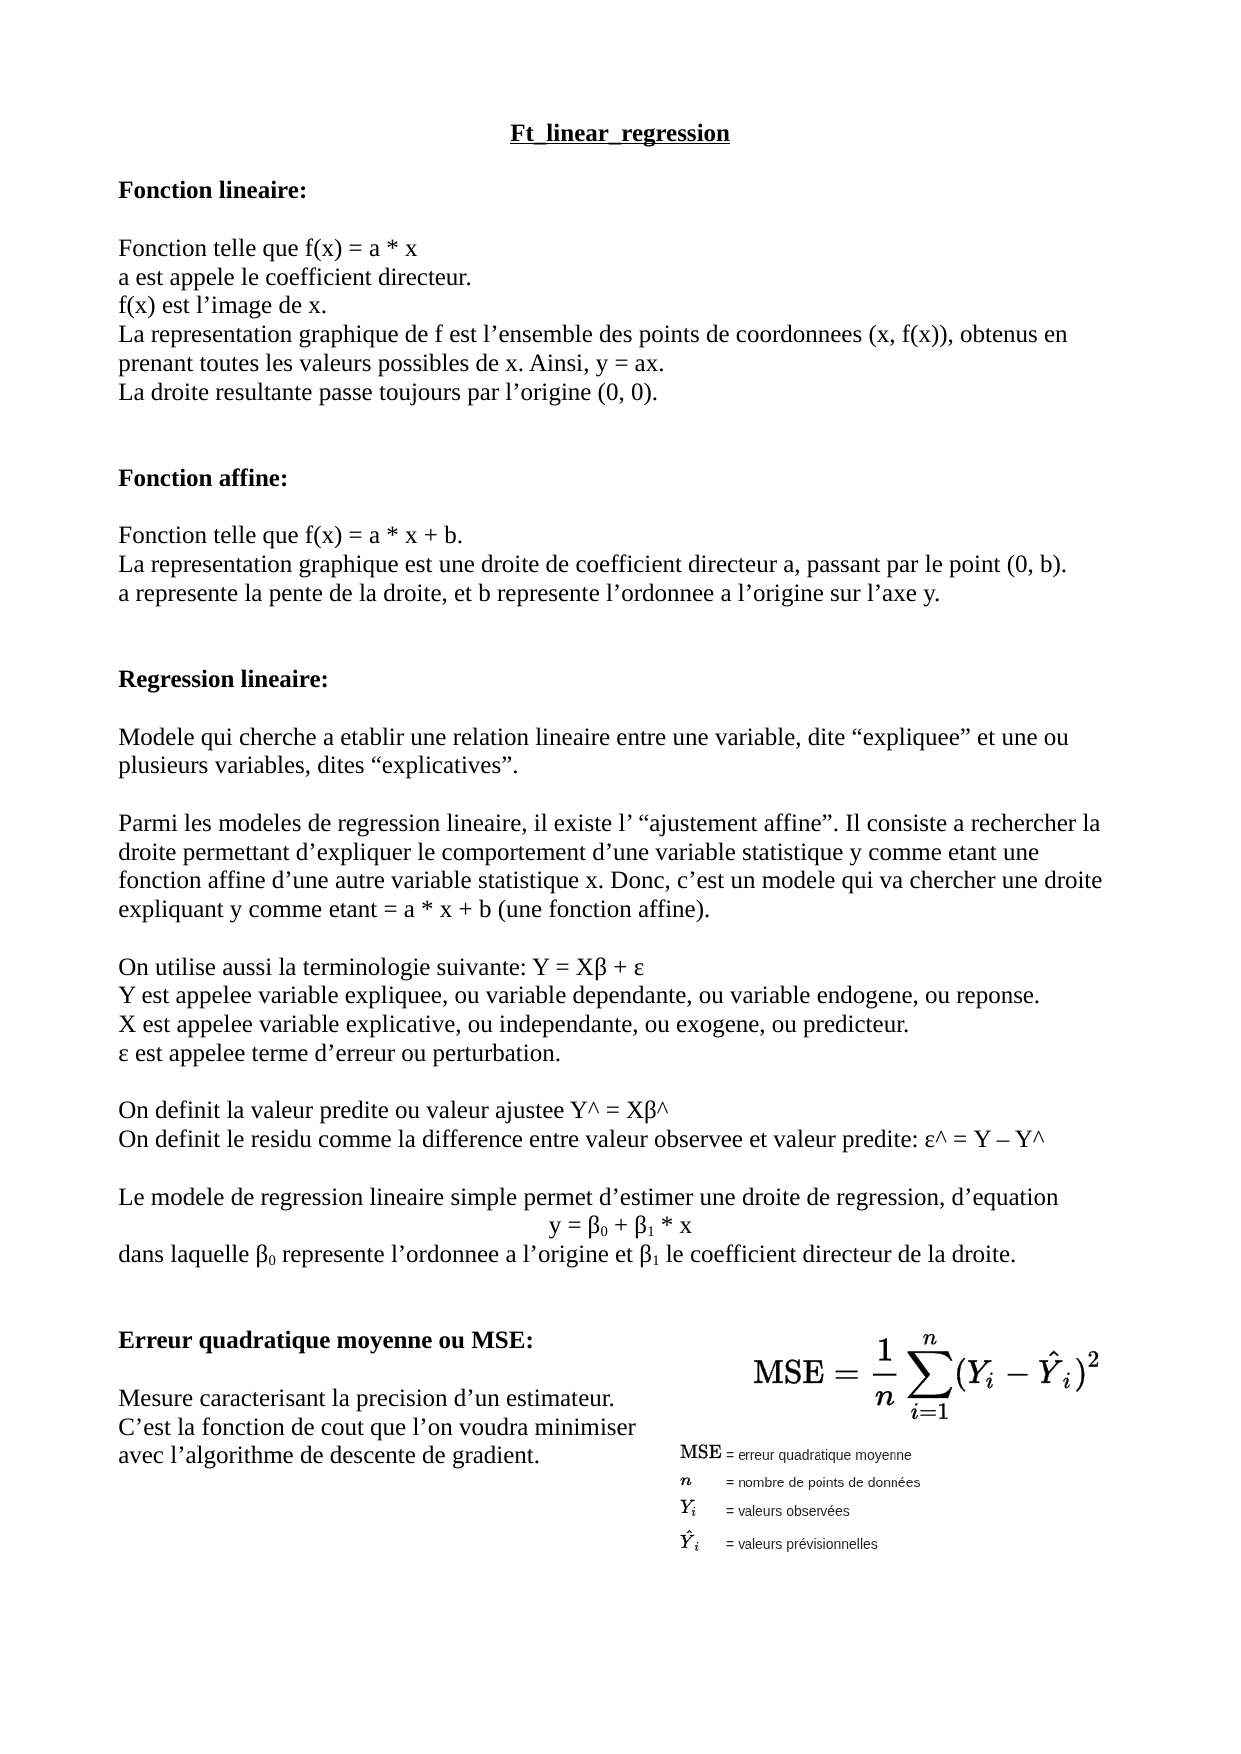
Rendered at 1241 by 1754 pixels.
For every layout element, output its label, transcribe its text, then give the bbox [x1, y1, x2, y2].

text C’est la fonction de cout que l’on voudra minimiser avec l’algorithme de descente de gradient. [118, 1412, 671, 1469]
text La representation graphique est une droite de coefficient directeur a, passant par le point (0, b). [118, 549, 1122, 578]
text Erreur quadratique moyenne ou MSE: [118, 1326, 671, 1354]
text dans laquelle β0 represente l’ordonnee a l’origine et β1 le coefficient directeur de la droite. [118, 1239, 1122, 1268]
text La representation graphique de f est l’ensemble des points de coordonnees (x, f(x)), obtenus en prenant toutes les valeurs possibles de x. Ainsi, y = ax. [118, 319, 1122, 377]
text On definit le residu comme la difference entre valeur observee et valeur predite: ε^ = Y – Y^ [118, 1124, 1122, 1153]
text La droite resultante passe toujours par l’origine (0, 0). [118, 377, 1122, 406]
text ε est appelee terme d’erreur ou perturbation. [118, 1038, 1122, 1067]
text Modele qui cherche a etablir une relation lineaire entre une variable, dite “expliquee” et une ou plusieurs variables, dites “explicatives”. [118, 722, 1122, 779]
text a represente la pente de la droite, et b represente l’ordonnee a l’origine sur l’axe y. [118, 578, 1122, 607]
text Regression lineaire: [118, 664, 1122, 693]
text Fonction affine: [118, 463, 1122, 492]
text On definit la valeur predite ou valeur ajustee Y^ = Xβ^ [118, 1096, 1122, 1124]
text Fonction telle que f(x) = a * x + b. [118, 521, 1122, 549]
text Parmi les modeles de regression lineaire, il existe l’ “ajustement affine”. Il consiste a rechercher la droite permettant d’expliquer le comportement d’une variable statistique y comme etant une fonction affine d’une autre variable statistique x. Donc, c’est un modele qui va chercher une droite expliquant y comme etant = a * x + b (une fonction affine). [118, 808, 1122, 923]
text Fonction telle que f(x) = a * x [118, 233, 1122, 262]
text Mesure caracterisant la precision d’un estimateur. [118, 1383, 671, 1412]
text Y est appelee variable expliquee, ou variable dependante, ou variable endogene, ou reponse. [118, 981, 1122, 1009]
text Le modele de regression lineaire simple permet d’estimer une droite de regression, d’equation [118, 1182, 1122, 1211]
text a est appele le coefficient directeur. [118, 262, 1122, 291]
text Ft_linear_regression [118, 118, 1122, 147]
text On utilise aussi la terminologie suivante: Y = Xβ + ε [118, 952, 1122, 981]
text Fonction lineaire: [118, 176, 1122, 204]
picture [671, 1323, 1118, 1561]
text X est appelee variable explicative, ou independante, ou exogene, ou predicteur. [118, 1009, 1122, 1038]
text f(x) est l’image de x. [118, 291, 1122, 319]
text y = β0 + β1 * x [118, 1211, 1122, 1239]
